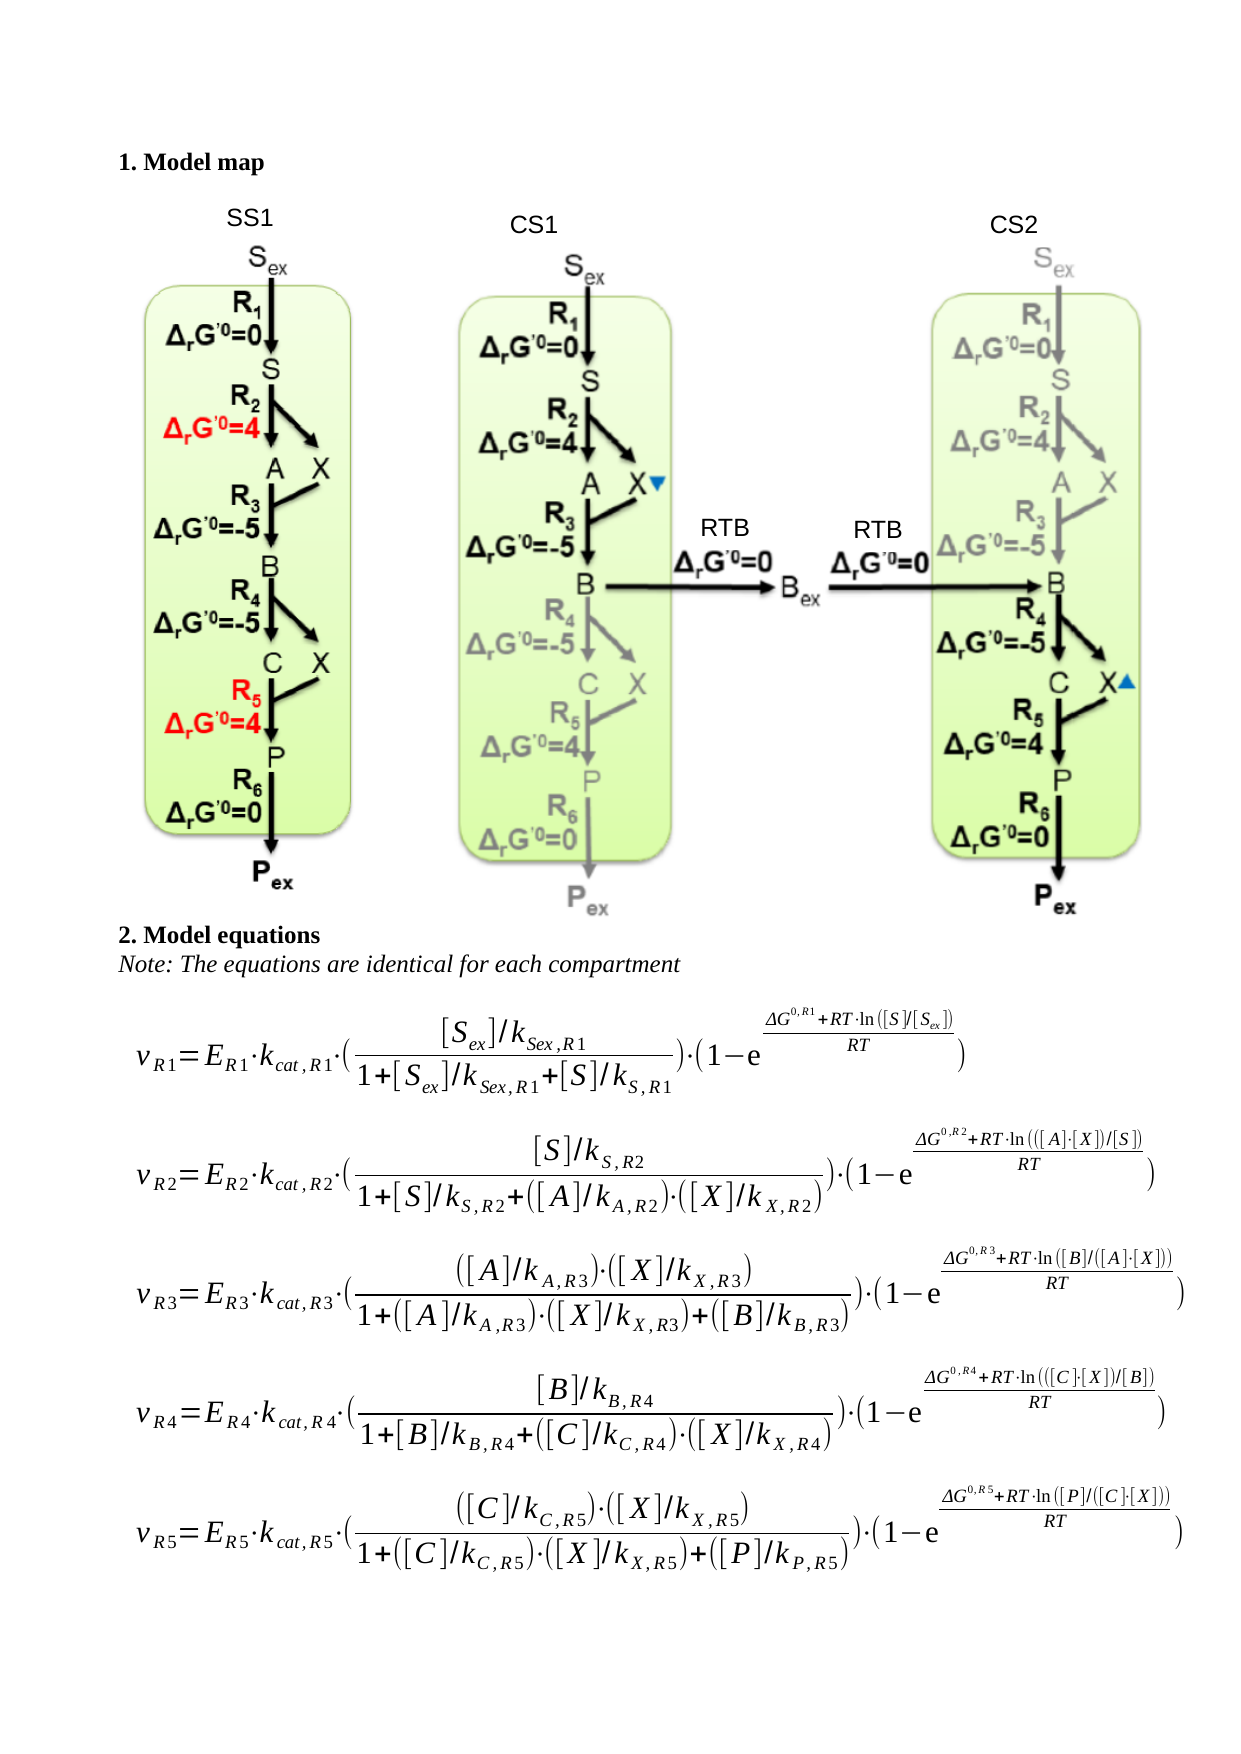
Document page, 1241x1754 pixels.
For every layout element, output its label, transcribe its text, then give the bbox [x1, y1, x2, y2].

text 2. Model equations [118, 176, 1122, 949]
picture [437, 201, 1143, 921]
picture [130, 240, 363, 891]
text 1. Model map [118, 147, 1122, 176]
text Note: The equations are identical for each compartment [118, 949, 1122, 977]
